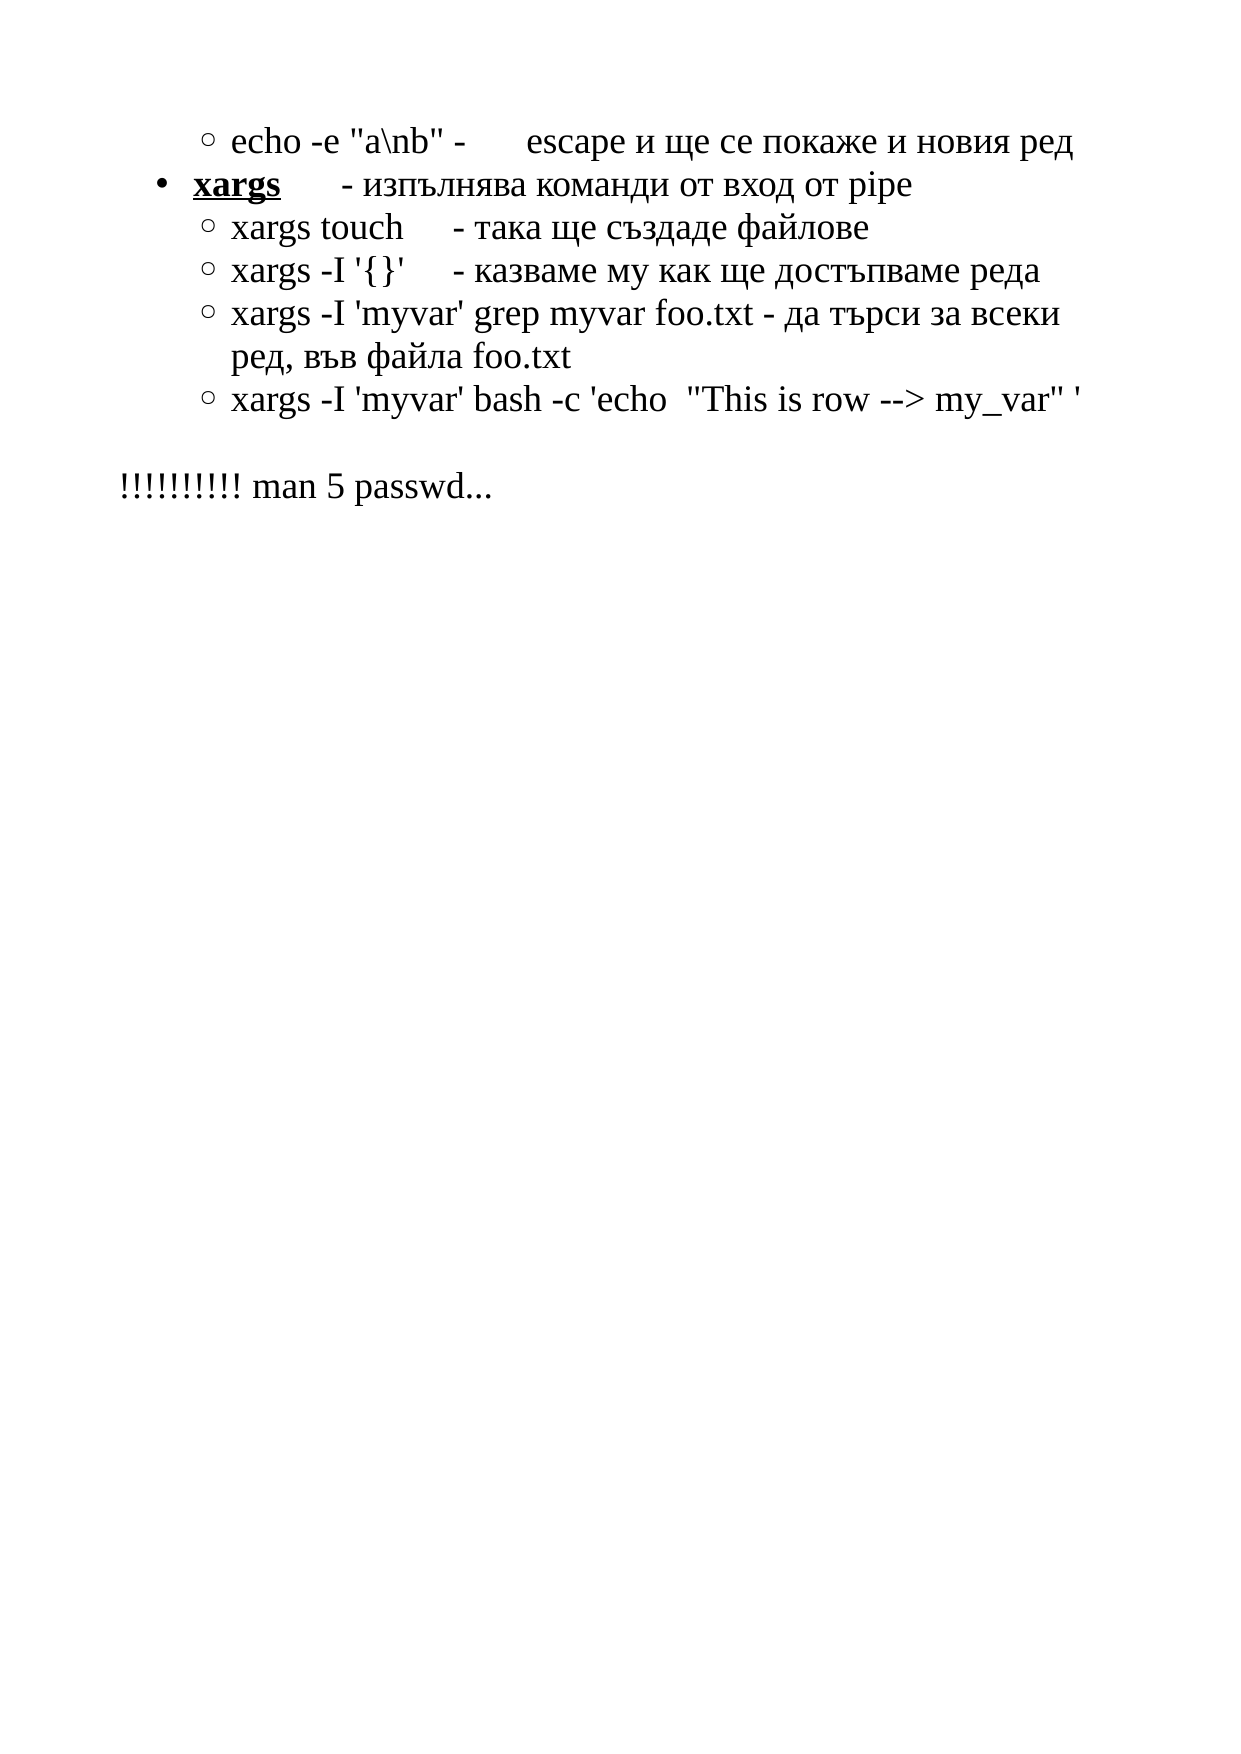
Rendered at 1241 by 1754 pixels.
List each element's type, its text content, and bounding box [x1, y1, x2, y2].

list xargs -I 'myvar' grep myvar foo.txt - да търси за всеки ред, във файла foo.txt [193, 291, 1122, 377]
list echo -e "a\nb" - escape и ще се покаже и новия ред [193, 118, 1122, 161]
list xargs -I '{}' - казваме му как ще достъпваме реда [193, 247, 1122, 291]
list xargs -I 'myvar' bash -c 'echo "This is row --> my_var" ' [193, 377, 1122, 420]
list xargs - изпълнява команди от вход от pipe [156, 161, 1122, 204]
list xargs touch - така ще създаде файлове [193, 204, 1122, 247]
text !!!!!!!!!! man 5 passwd... [118, 463, 1122, 506]
